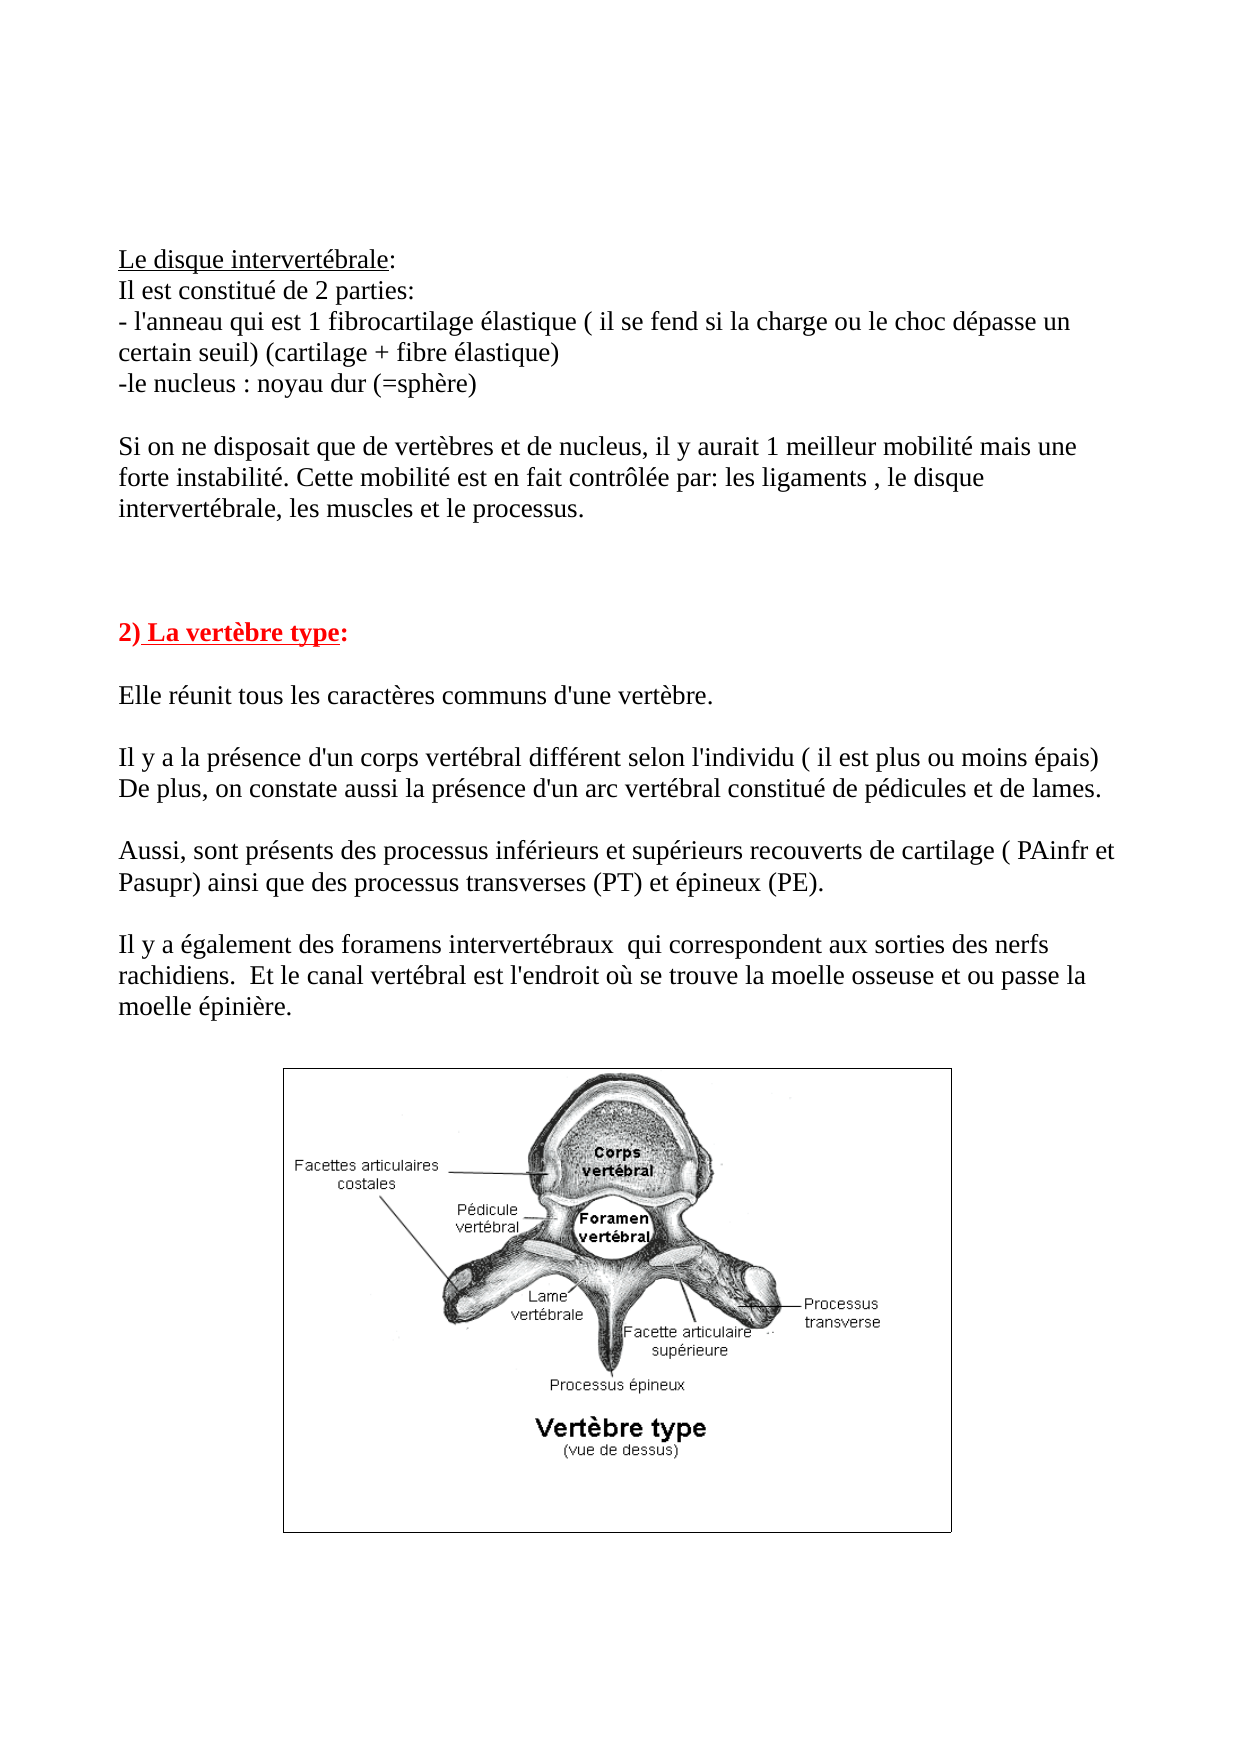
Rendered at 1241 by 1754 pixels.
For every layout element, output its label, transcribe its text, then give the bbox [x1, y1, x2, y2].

text -le nucleus : noyau dur (=sphère) [118, 367, 1122, 398]
text De plus, on constate aussi la présence d'un arc vertébral constitué de pédicules et de lames. [118, 772, 1122, 803]
text Elle réunit tous les caractères communs d'une vertèbre. [118, 679, 1122, 710]
text - l'anneau qui est 1 fibrocartilage élastique ( il se fend si la charge ou le choc dépasse un certain seuil) (cartilage + fibre élastique) [118, 305, 1122, 367]
text Le disque intervertébrale: [118, 243, 1122, 274]
text Il y a également des foramens intervertébraux qui correspondent aux sorties des nerfs rachidiens. Et le canal vertébral est l'endroit où se trouve la moelle osseuse et ou passe la moelle épinière. [118, 928, 1122, 1021]
text 2) La vertèbre type: [118, 616, 1122, 648]
text Il y a la présence d'un corps vertébral différent selon l'individu ( il est plus ou moins épais) [118, 741, 1122, 772]
text Il est constitué de 2 parties: [118, 274, 1122, 305]
picture [284, 1069, 951, 1532]
text Aussi, sont présents des processus inférieurs et supérieurs recouverts de cartilage ( PAinfr et Pasupr) ainsi que des processus transverses (PT) et épineux (PE). [118, 834, 1122, 897]
text Si on ne disposait que de vertèbres et de nucleus, il y aurait 1 meilleur mobilité mais une forte instabilité. Cette mobilité est en fait contrôlée par: les ligaments , le disque intervertébrale, les muscles et le processus. [118, 429, 1122, 523]
